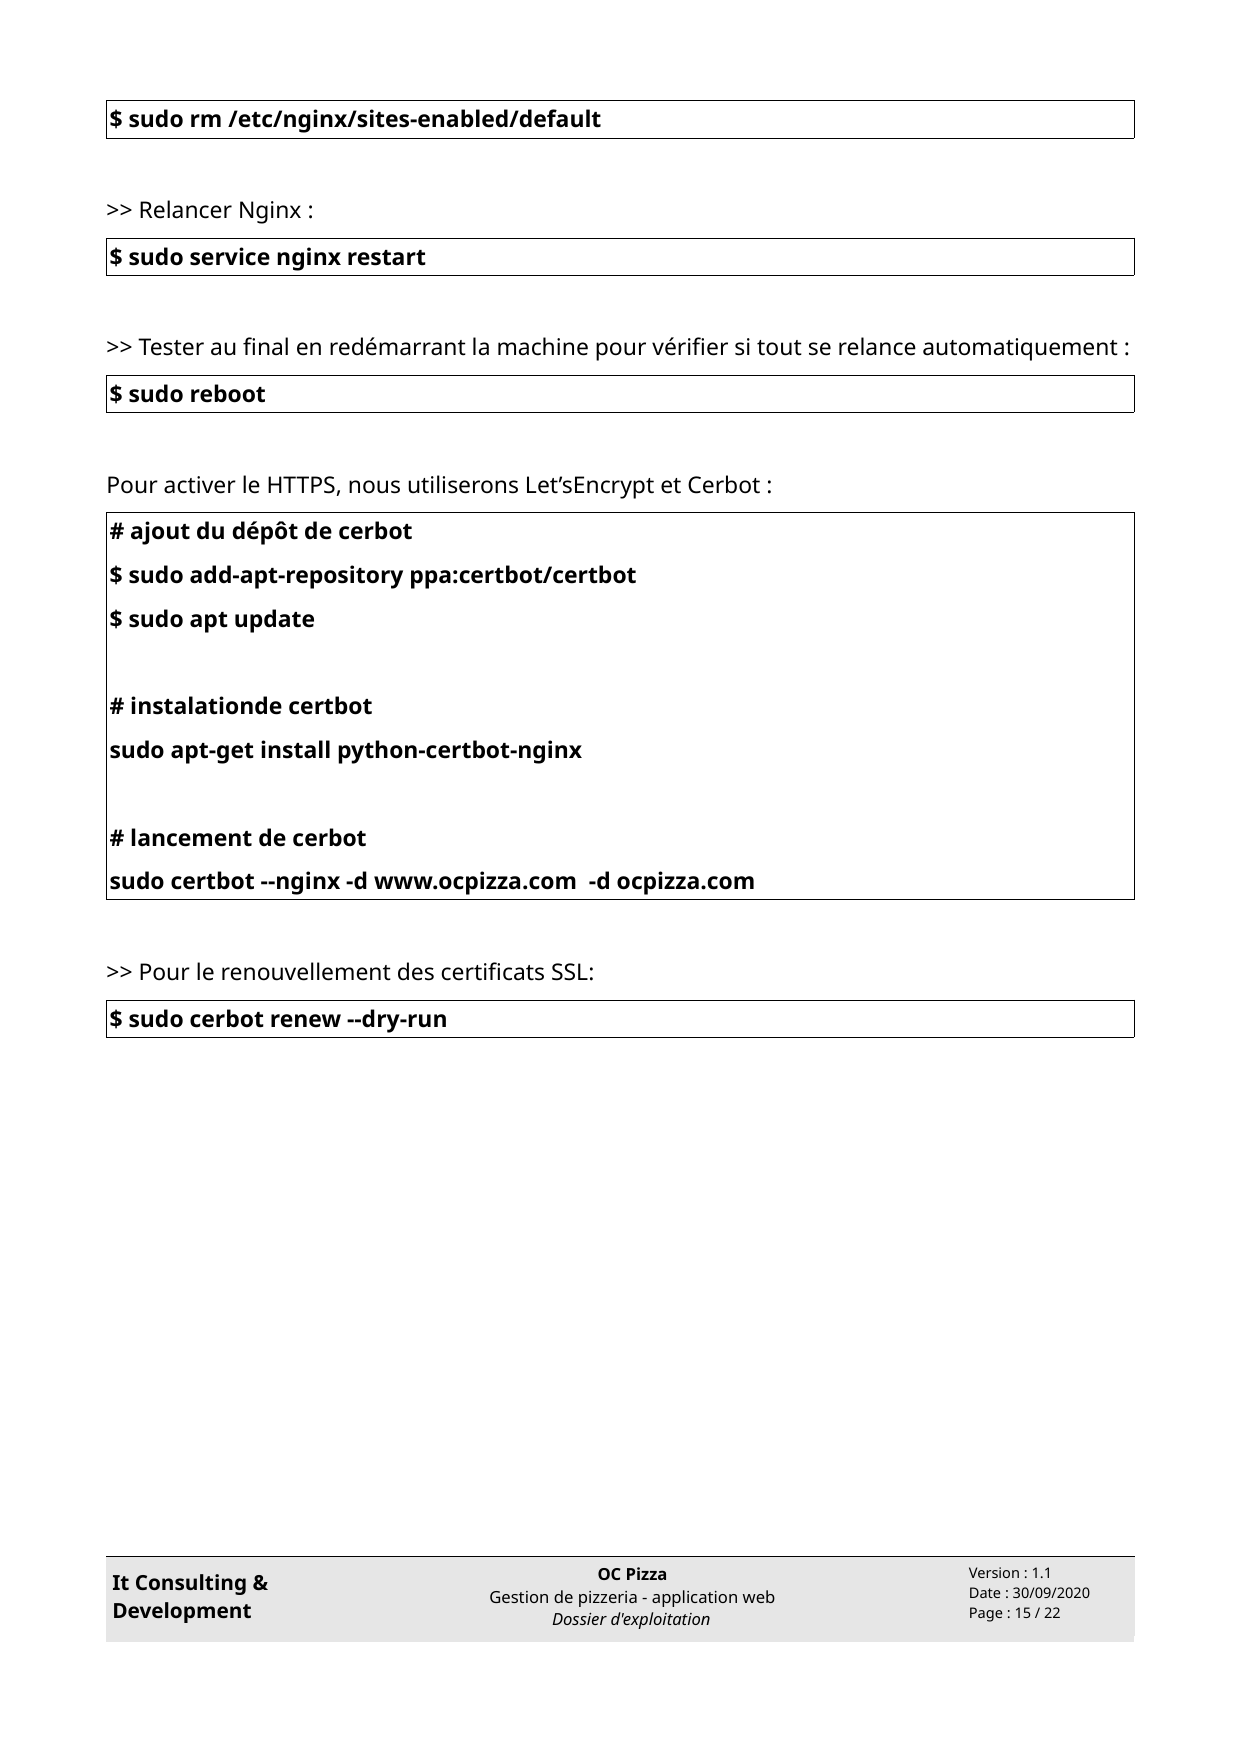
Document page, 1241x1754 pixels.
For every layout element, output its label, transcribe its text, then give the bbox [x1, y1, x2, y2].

text $ sudo apt update [107, 600, 1134, 634]
text # instalationde certbot [107, 687, 1134, 722]
text >> Relancer Nginx : [106, 194, 1134, 225]
text $ sudo reboot [107, 376, 1134, 412]
text # ajout du dépôt de cerbot [107, 513, 1134, 547]
text >> Pour le renouvellement des certificats SSL: [106, 956, 1134, 987]
text $ sudo rm /etc/nginx/sites-enabled/default [107, 101, 1134, 138]
text # lancement de cerbot [107, 818, 1134, 853]
text sudo apt-get install python-certbot-nginx [107, 731, 1134, 765]
text >> Tester au final en redémarrant la machine pour vérifier si tout se relance automatiquement : [106, 331, 1134, 362]
text $ sudo add-apt-repository ppa:certbot/certbot [107, 556, 1134, 590]
text $ sudo service nginx restart [107, 239, 1134, 275]
text $ sudo cerbot renew --dry-run [107, 1001, 1134, 1037]
text sudo certbot --nginx -d www.ocpizza.com -d ocpizza.com [107, 862, 1134, 899]
text Pour activer le HTTPS, nous utiliserons Let’sEncrypt et Cerbot : [106, 468, 1134, 500]
